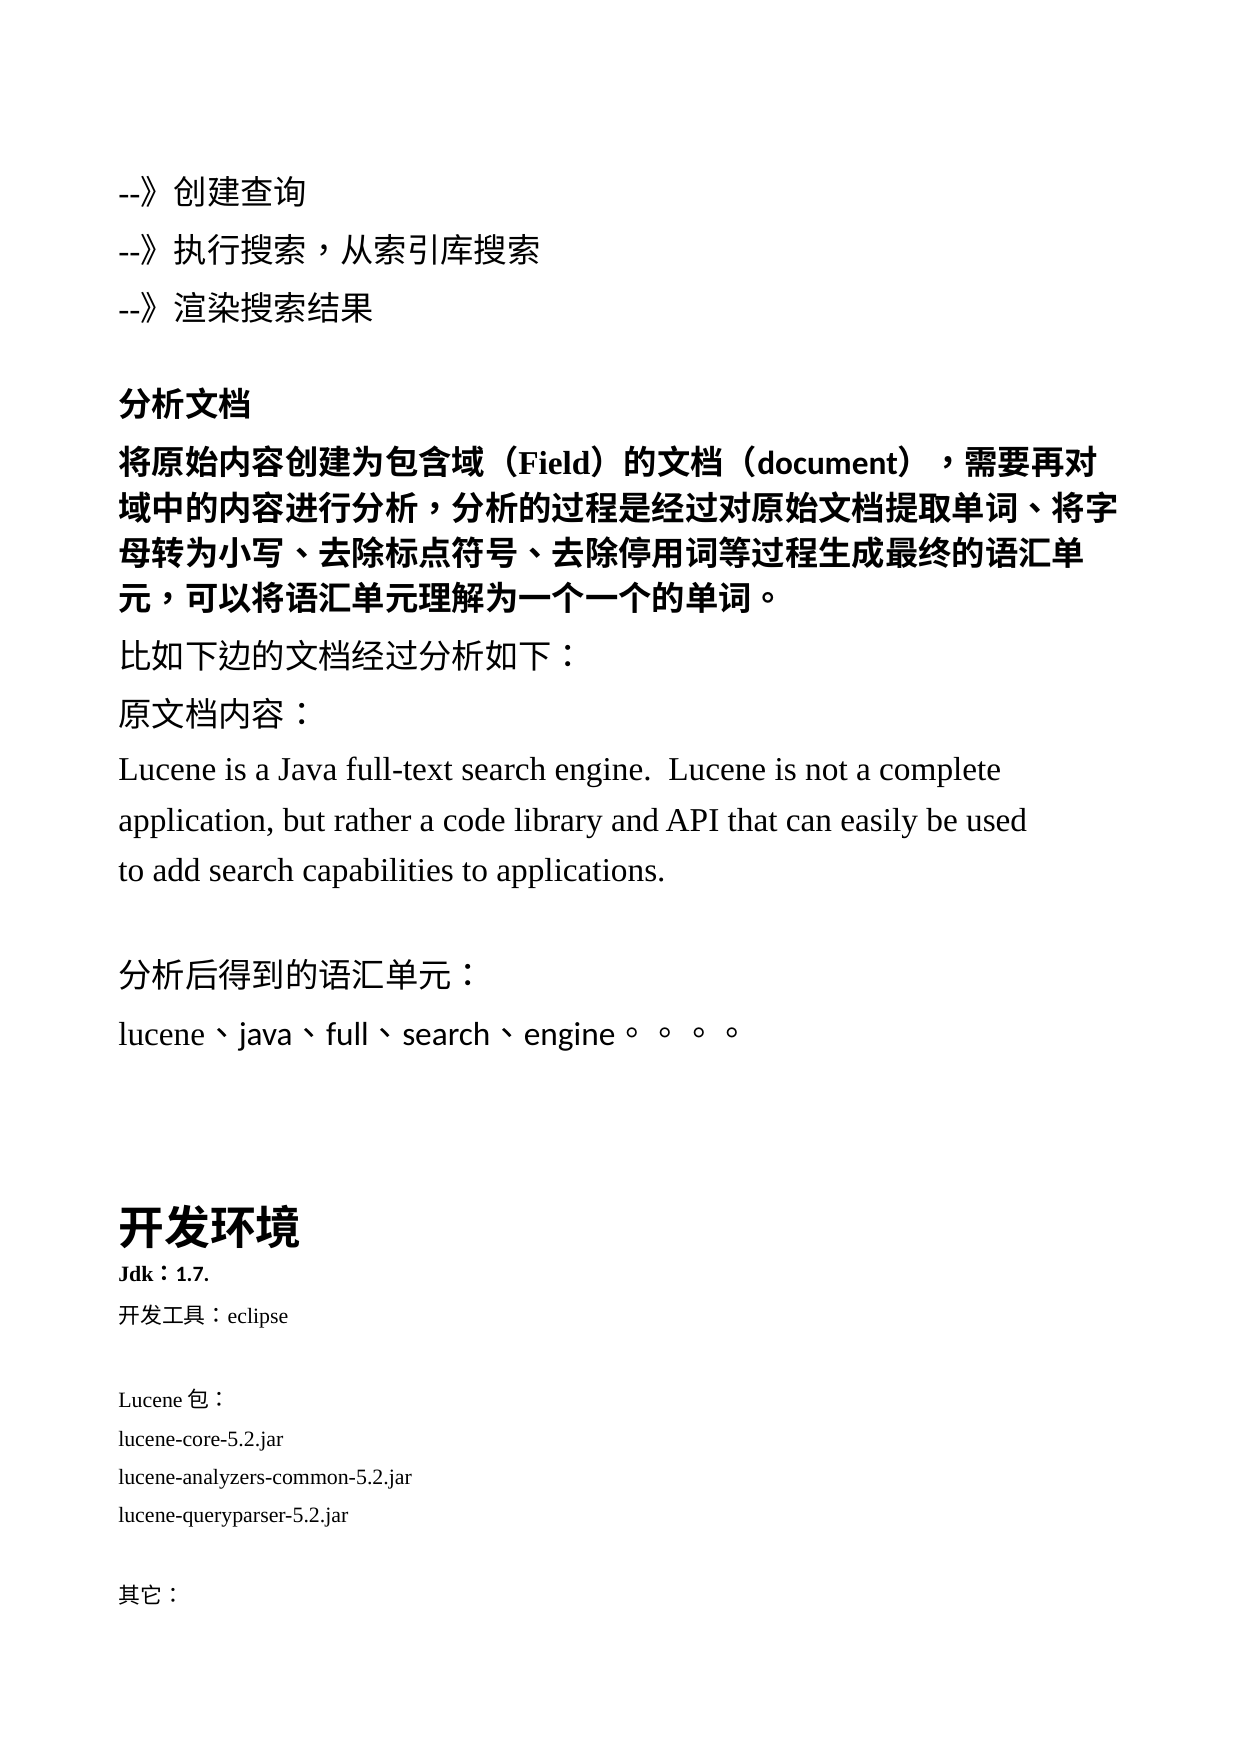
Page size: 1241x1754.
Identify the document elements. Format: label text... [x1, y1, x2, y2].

text 其它： [118, 1581, 1122, 1610]
text lucene-queryparser-5.2.jar [118, 1502, 1122, 1527]
text 分析文档 [118, 381, 1122, 426]
text application, but rather a code library and API that can easily be used [118, 800, 1122, 838]
text Jdk：1.7. [118, 1258, 1122, 1288]
text Lucene is a Java full-text search engine. Lucene is not a complete [118, 749, 1122, 787]
text 分析后得到的语汇单元： [118, 952, 1122, 998]
text --》渲染搜索结果 [118, 285, 1122, 330]
text 原文档内容： [118, 691, 1122, 736]
text --》执行搜索，从索引库搜索 [118, 227, 1122, 272]
text Lucene包： [118, 1384, 1122, 1414]
text to add search capabilities to applications. [118, 851, 1122, 889]
text 将原始内容创建为包含域（Field）的文档（document），需要再对域中的内容进行分析，分析的过程是经过对原始文档提取单词、将字母转为小写、去除标点符号、去除停用词等过程生成最终的语汇单元，可以将语汇单元理解为一个一个的单词。 [118, 439, 1122, 621]
text --》创建查询 [118, 169, 1122, 214]
text lucene、java、full、search、engine。。。。 [118, 1010, 1122, 1056]
text 开发环境 [118, 1196, 1122, 1258]
text lucene-analyzers-common-5.2.jar [118, 1464, 1122, 1489]
text 比如下边的文档经过分析如下： [118, 633, 1122, 678]
text lucene-core-5.2.jar [118, 1426, 1122, 1451]
text 开发工具：eclipse [118, 1300, 1122, 1330]
